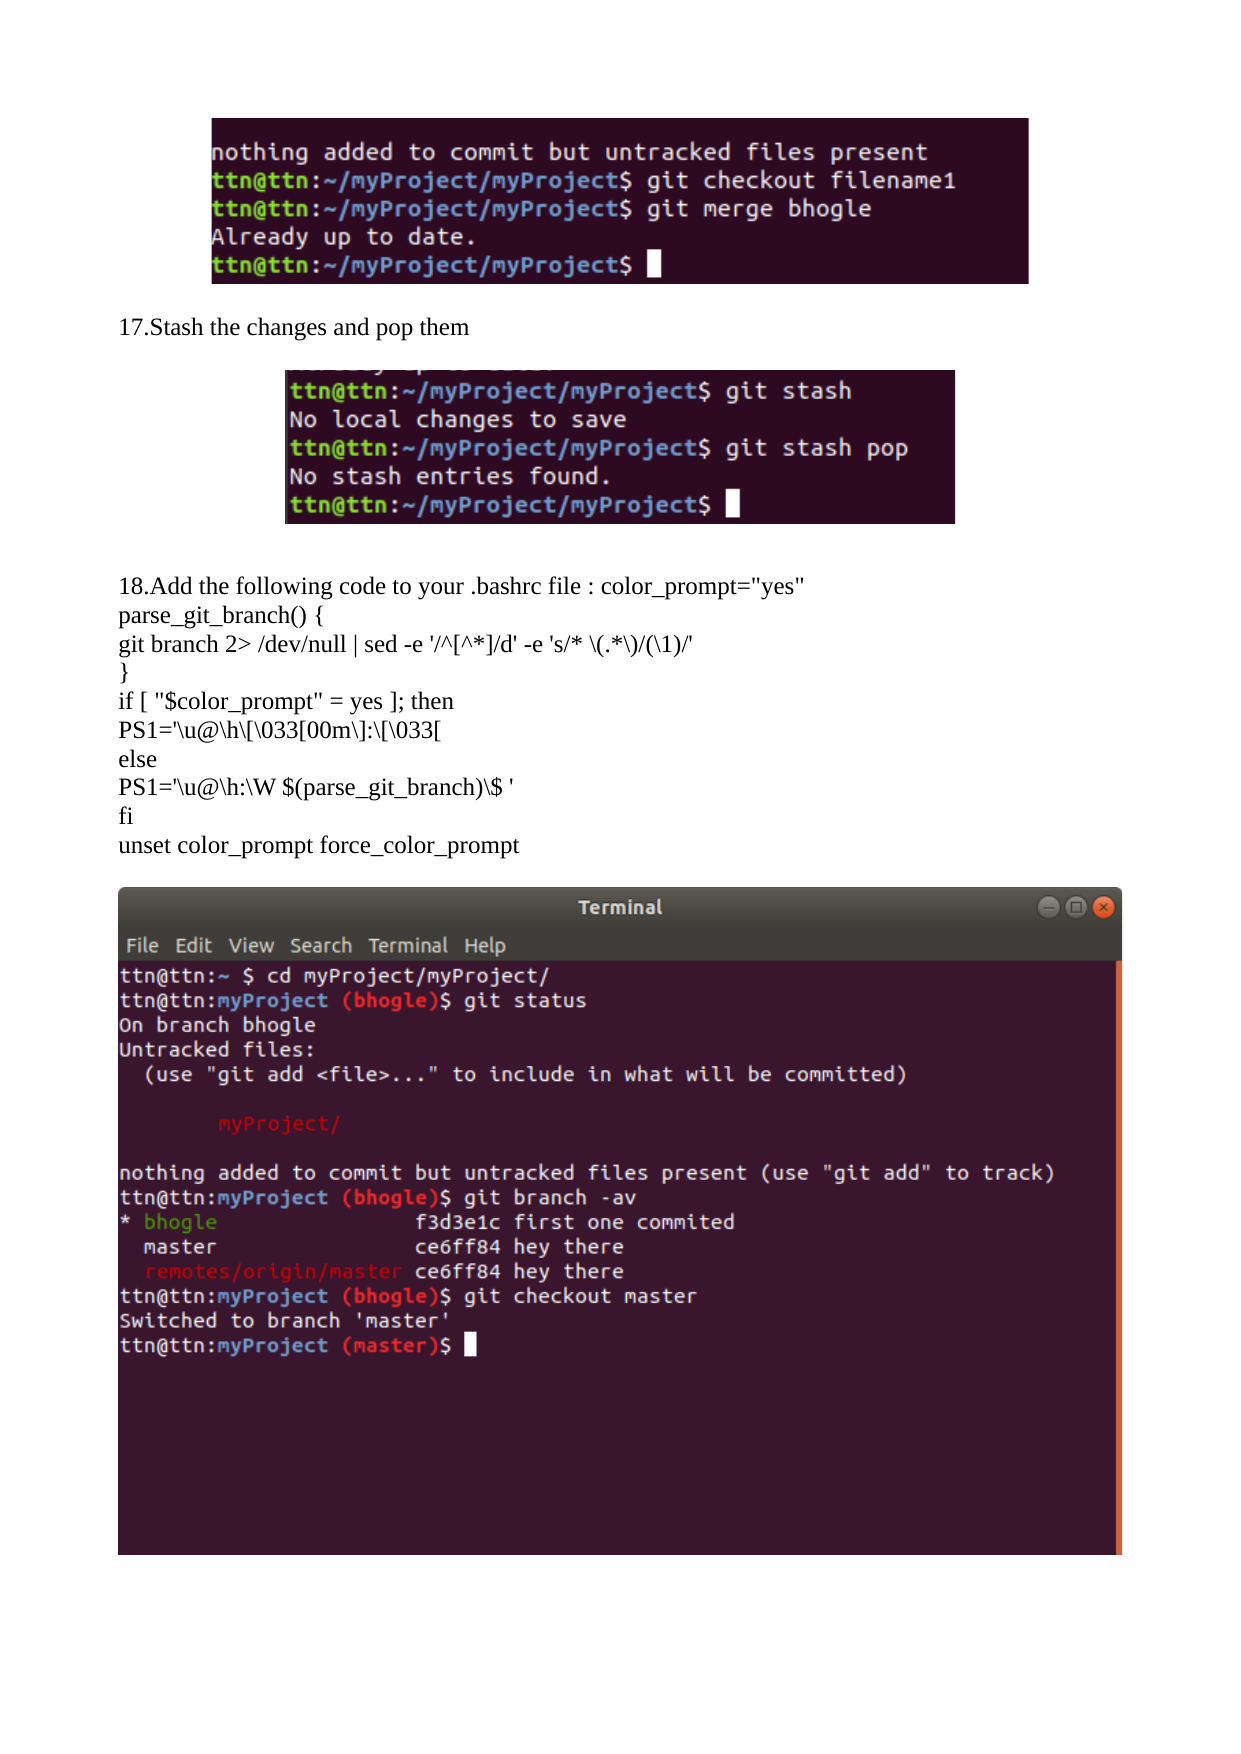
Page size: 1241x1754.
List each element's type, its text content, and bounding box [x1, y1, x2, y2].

picture [211, 118, 1029, 284]
text 18.Add the following code to your .bashrc file : color_prompt="yes" parse_git_branch() { git branch 2> /dev/null | sed -e '/^[^*]/d' -e 's/* \(.*\)/(\1)/' } if [ "$color_prompt" = yes ]; then PS1='\u@\h\[\033[00m\]:\[\033[ else PS1='\u@\h:\W $(parse_git_branch)\$ ' fi unset color_prompt force_color_prompt [118, 571, 1122, 859]
picture [285, 370, 956, 524]
text 17.Stash the changes and pop them [118, 312, 1122, 341]
picture [118, 887, 1123, 1555]
